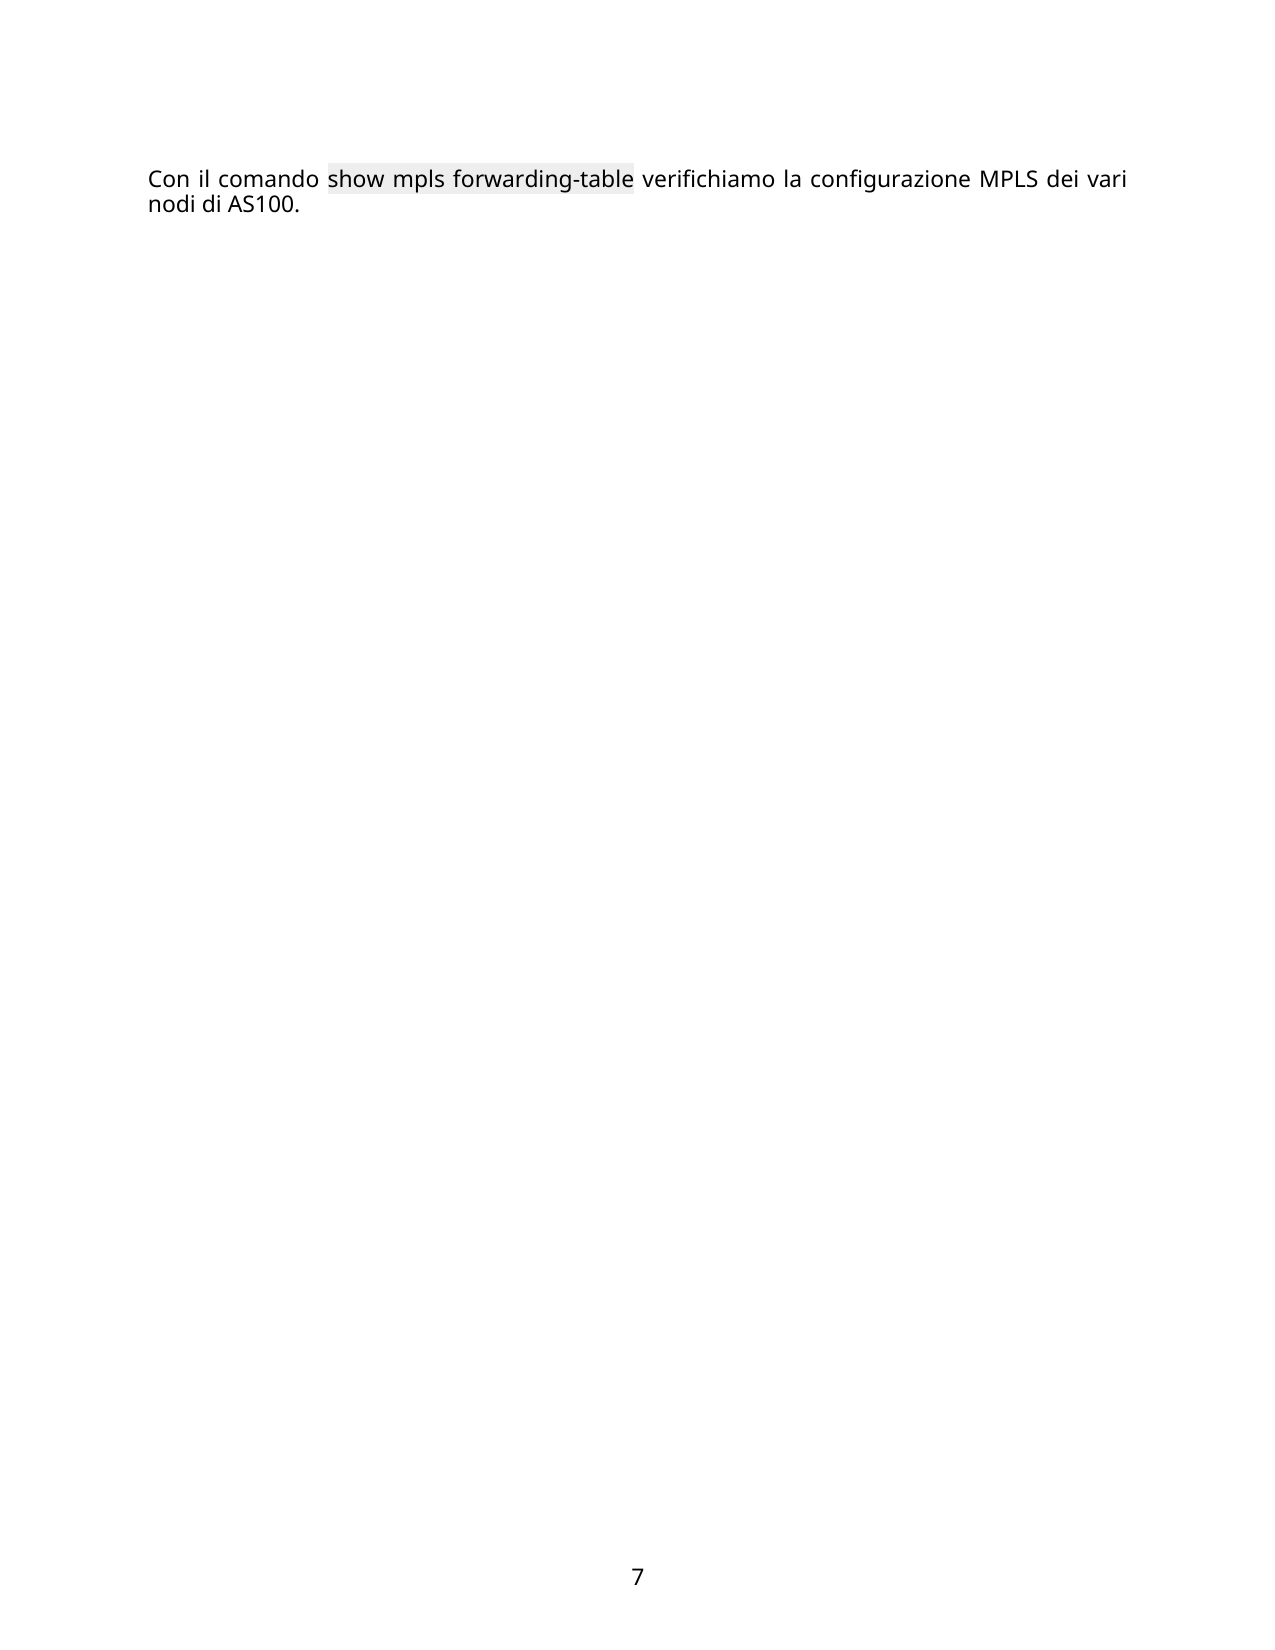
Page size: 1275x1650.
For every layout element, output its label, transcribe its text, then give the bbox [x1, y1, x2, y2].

text Con il comando show mpls forwarding-table verifichiamo la configurazione MPLS dei vari nodi di AS100. [148, 166, 1127, 219]
